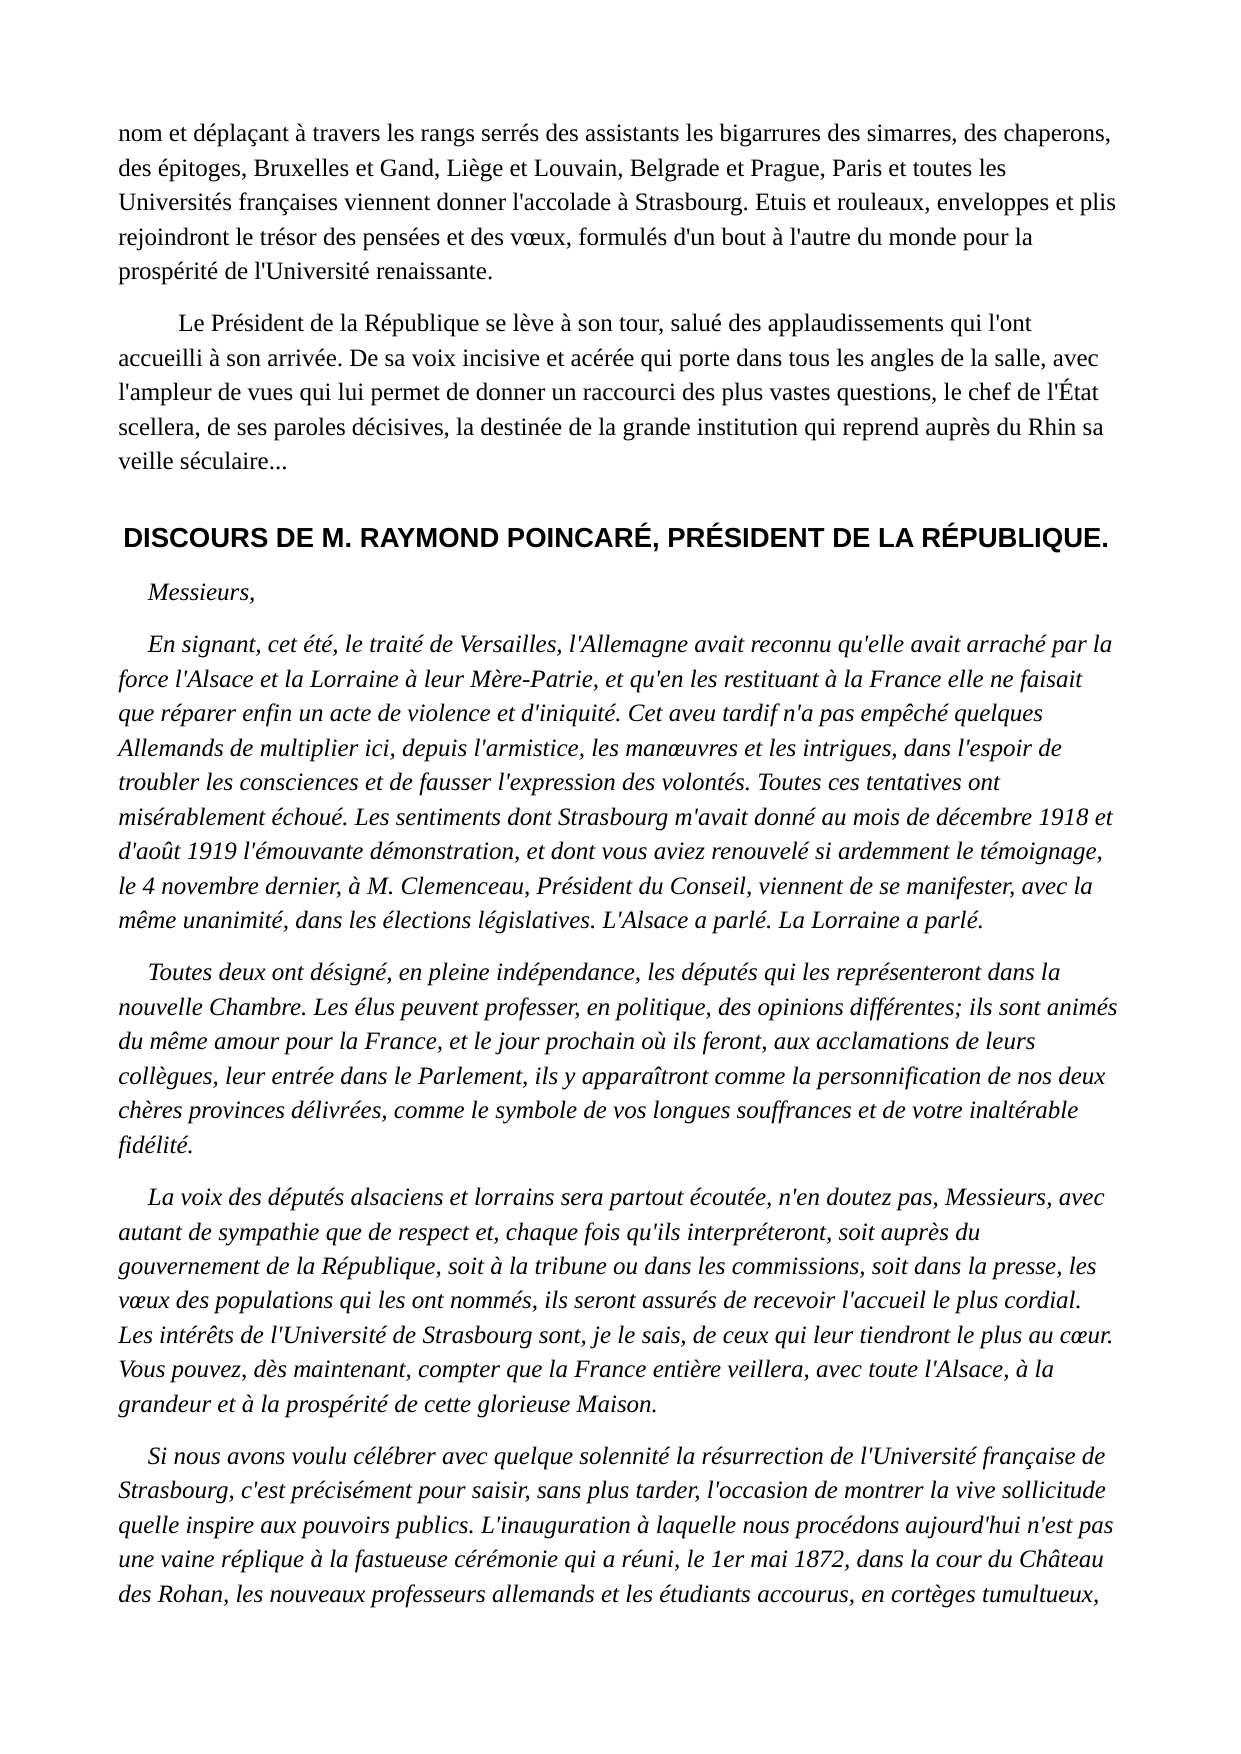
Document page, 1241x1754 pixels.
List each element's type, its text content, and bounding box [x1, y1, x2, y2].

text En signant, cet été, le traité de Versailles, l'Allemagne avait reconnu qu'elle avait arraché par la force l'Alsace et la Lorraine à leur Mère-Patrie, et qu'en les restituant à la France elle ne faisait que réparer enfin un acte de violence et d'iniquité. Cet aveu tardif n'a pas empêché quelques Allemands de multiplier ici, depuis l'armistice, les manœuvres et les intrigues, dans l'espoir de troubler les consciences et de fausser l'expression des volontés. Toutes ces tentatives ont misérablement échoué. Les sentiments dont Strasbourg m'avait donné au mois de décembre 1918 et d'août 1919 l'émouvante démonstration, et dont vous aviez renouvelé si ardemment le témoignage, le 4 novembre dernier, à M. Clemenceau, Président du Conseil, viennent de se manifester, avec la même unanimité, dans les élections législatives. L'Alsace a parlé. La Lorraine a parlé. [118, 629, 1122, 934]
text nom et déplaçant à travers les rangs serrés des assistants les bigarrures des simarres, des chaperons, des épitoges, Bruxelles et Gand, Liège et Louvain, Belgrade et Prague, Paris et toutes les Universités françaises viennent donner l'accolade à Strasbourg. Etuis et rouleaux, enveloppes et plis rejoindront le trésor des pensées et des vœux, formulés d'un bout à l'autre du monde pour la prospérité de l'Université renaissante. [118, 118, 1122, 285]
subtitle DISCOURS DE M. RAYMOND POINCARÉ, PRÉSIDENT DE LA RÉPUBLIQUE. [118, 522, 1122, 554]
text La voix des députés alsaciens et lorrains sera partout écoutée, n'en doutez pas, Messieurs, avec autant de sympathie que de respect et, chaque fois qu'ils interpréteront, soit auprès du gouvernement de la République, soit à la tribune ou dans les commissions, soit dans la presse, les vœux des populations qui les ont nommés, ils seront assurés de recevoir l'accueil le plus cordial. Les intérêts de l'Université de Strasbourg sont, je le sais, de ceux qui leur tiendront le plus au cœur. Vous pouvez, dès maintenant, compter que la France entière veillera, avec toute l'Alsace, à la grandeur et à la prospérité de cette glorieuse Maison. [118, 1182, 1122, 1418]
text Le Président de la République se lève à son tour, salué des applaudissements qui l'ont accueilli à son arrivée. De sa voix incisive et acérée qui porte dans tous les angles de la salle, avec l'ampleur de vues qui lui permet de donner un raccourci des plus vastes questions, le chef de l'État scellera, de ses paroles décisives, la destinée de la grande institution qui reprend auprès du Rhin sa veille séculaire... [118, 308, 1122, 475]
text Messieurs, [118, 577, 1122, 606]
text Toutes deux ont désigné, en pleine indépendance, les députés qui les représenteront dans la nouvelle Chambre. Les élus peuvent professer, en politique, des opinions différentes; ils sont animés du même amour pour la France, et le jour prochain où ils feront, aux acclamations de leurs collègues, leur entrée dans le Parlement, ils y apparaîtront comme la personnification de nos deux chères provinces délivrées, comme le symbole de vos longues souffrances et de votre inaltérable fidélité. [118, 957, 1122, 1159]
text Si nous avons voulu célébrer avec quelque solennité la résurrection de l'Université française de Strasbourg, c'est précisément pour saisir, sans plus tarder, l'occasion de montrer la vive sollicitude quelle inspire aux pouvoirs publics. L'inauguration à laquelle nous procédons aujourd'hui n'est pas une vaine réplique à la fastueuse cérémonie qui a réuni, le 1er mai 1872, dans la cour du Château des Rohan, les nouveaux professeurs allemands et les étudiants accourus, en cortèges tumultueux, [118, 1441, 1122, 1608]
